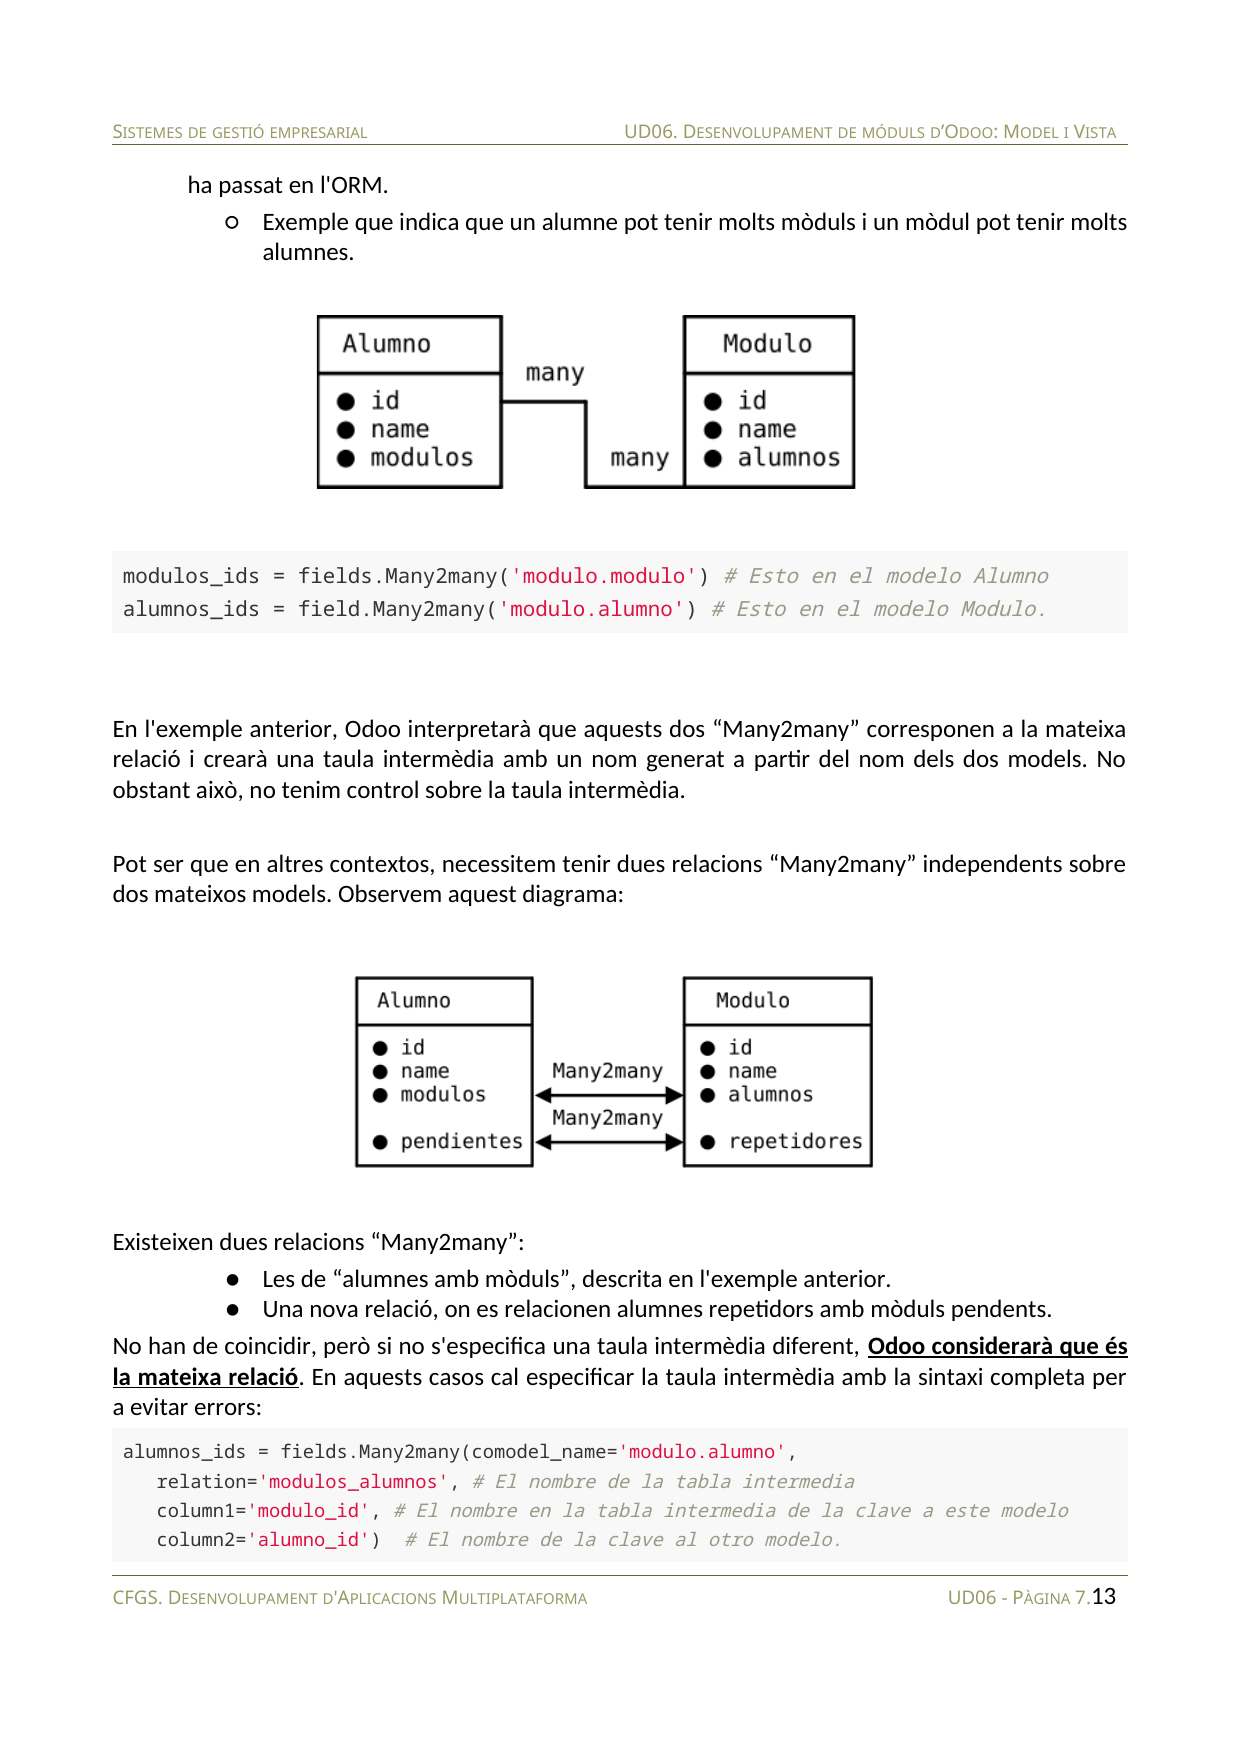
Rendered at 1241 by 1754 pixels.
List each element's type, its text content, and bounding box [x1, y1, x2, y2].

list ha passat en l'ORM. [150, 169, 1128, 199]
text No han de coincidir, però si no s'especifica una taula intermèdia diferent, Odoo considerarà que és la mateixa relació. En aquests casos cal especificar la taula intermèdia amb la sintaxi completa per a evitar errors: [112, 1330, 1128, 1422]
list Les de “alumnes amb mòduls”, descrita en l'exemple anterior. [225, 1263, 1128, 1293]
picture [316, 315, 856, 489]
text Existeixen dues relacions “Many2many”: [112, 915, 1128, 1256]
table_header alumnos_ids = fields.Many2many(comodel_name='modulo.alumno', relation='modulos_alumnos', # El nombre de la tabla intermedia column1='modulo_id', # El nombre en la tabla intermedia de la clave a este modelo column2='alumno_id') # El nombre de la clave al otro modelo. [112, 1428, 1128, 1562]
text Pot ser que en altres contextos, necessitem tenir dues relacions “Many2many” independents sobre dos mateixos models. Observem aquest diagrama: [112, 848, 1128, 909]
text En l'exemple anterior, Odoo interpretarà que aquests dos “Many2many” corresponen a la mateixa relació i crearà una taula intermèdia amb un nom generat a partir del nom dels dos models. No obstant això, no tenim control sobre la taula intermèdia. [112, 713, 1128, 804]
list Exemple que indica que un alumne pot tenir molts mòduls i un mòdul pot tenir molts alumnes. [225, 206, 1128, 267]
picture [351, 943, 889, 1201]
table_header modulos_ids = fields.Many2many('modulo.modulo') # Esto en el modelo Alumno alumnos_ids = field.Many2many('modulo.alumno') # Esto en el modelo Modulo. [112, 551, 1128, 633]
list Una nova relació, on es relacionen alumnes repetidors amb mòduls pendents. [225, 1293, 1128, 1324]
